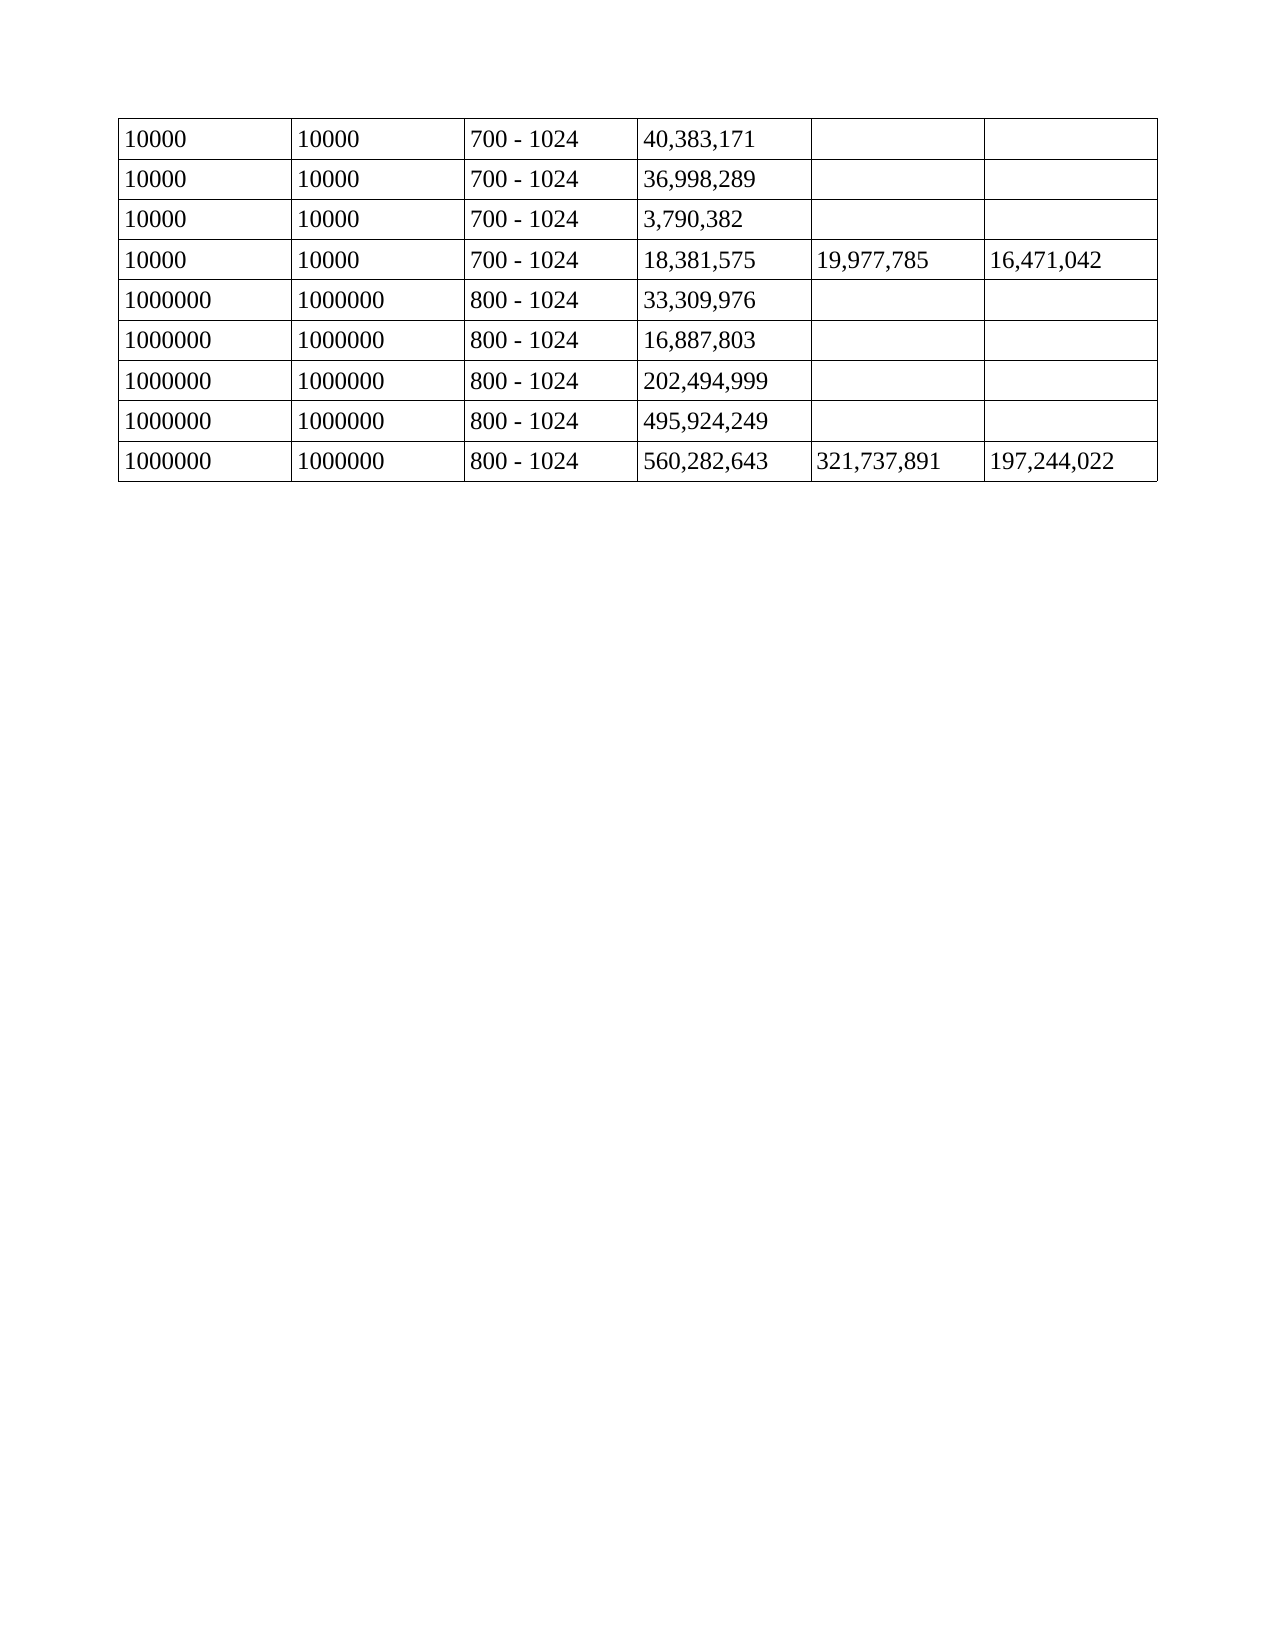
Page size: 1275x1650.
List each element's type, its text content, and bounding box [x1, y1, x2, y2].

table_cell 19,977,785 [812, 240, 984, 279]
table_cell 3,790,382 [638, 200, 811, 239]
table_cell 16,471,042 [985, 240, 1157, 279]
table_cell 10000 [119, 240, 291, 279]
table_cell 40,383,171 [638, 119, 811, 158]
table_cell 700 - 1024 [465, 160, 637, 199]
table_cell [985, 119, 1157, 158]
table_cell [812, 160, 984, 199]
table_cell 10000 [119, 200, 291, 239]
table_cell 10000 [292, 240, 464, 279]
table_cell 10000 [119, 119, 291, 158]
table_cell [812, 200, 984, 239]
table_cell [985, 321, 1157, 360]
table_cell 1000000 [119, 442, 291, 481]
table_cell [812, 119, 984, 158]
table_cell 16,887,803 [638, 321, 811, 360]
table_cell [985, 361, 1157, 400]
table_cell 700 - 1024 [465, 200, 637, 239]
table_cell 800 - 1024 [465, 280, 637, 320]
table_cell 10000 [119, 160, 291, 199]
table_cell 1000000 [119, 401, 291, 441]
table_cell 1000000 [119, 321, 291, 360]
table_cell 800 - 1024 [465, 361, 637, 400]
table_cell [985, 401, 1157, 441]
table_cell 1000000 [292, 442, 464, 481]
table_cell 18,381,575 [638, 240, 811, 279]
table_cell [812, 401, 984, 441]
table_cell [812, 280, 984, 320]
table_cell 700 - 1024 [465, 119, 637, 158]
table_cell 1000000 [292, 361, 464, 400]
table_cell 10000 [292, 200, 464, 239]
table_cell 1000000 [292, 401, 464, 441]
table_cell 1000000 [119, 361, 291, 400]
table_cell [985, 200, 1157, 239]
table_cell [812, 361, 984, 400]
table_cell 495,924,249 [638, 401, 811, 441]
table_cell 33,309,976 [638, 280, 811, 320]
table_cell 197,244,022 [985, 442, 1157, 481]
table_cell 800 - 1024 [465, 442, 637, 481]
table_cell 560,282,643 [638, 442, 811, 481]
table_cell 321,737,891 [812, 442, 984, 481]
table_cell 800 - 1024 [465, 321, 637, 360]
table_cell 10000 [292, 119, 464, 158]
table_cell [985, 160, 1157, 199]
table_cell 800 - 1024 [465, 401, 637, 441]
table_cell 700 - 1024 [465, 240, 637, 279]
table_cell [985, 280, 1157, 320]
table_cell 10000 [292, 160, 464, 199]
table_cell 36,998,289 [638, 160, 811, 199]
table_cell 202,494,999 [638, 361, 811, 400]
table_cell 1000000 [292, 280, 464, 320]
table_cell 1000000 [292, 321, 464, 360]
table_cell [812, 321, 984, 360]
table_cell 1000000 [119, 280, 291, 320]
